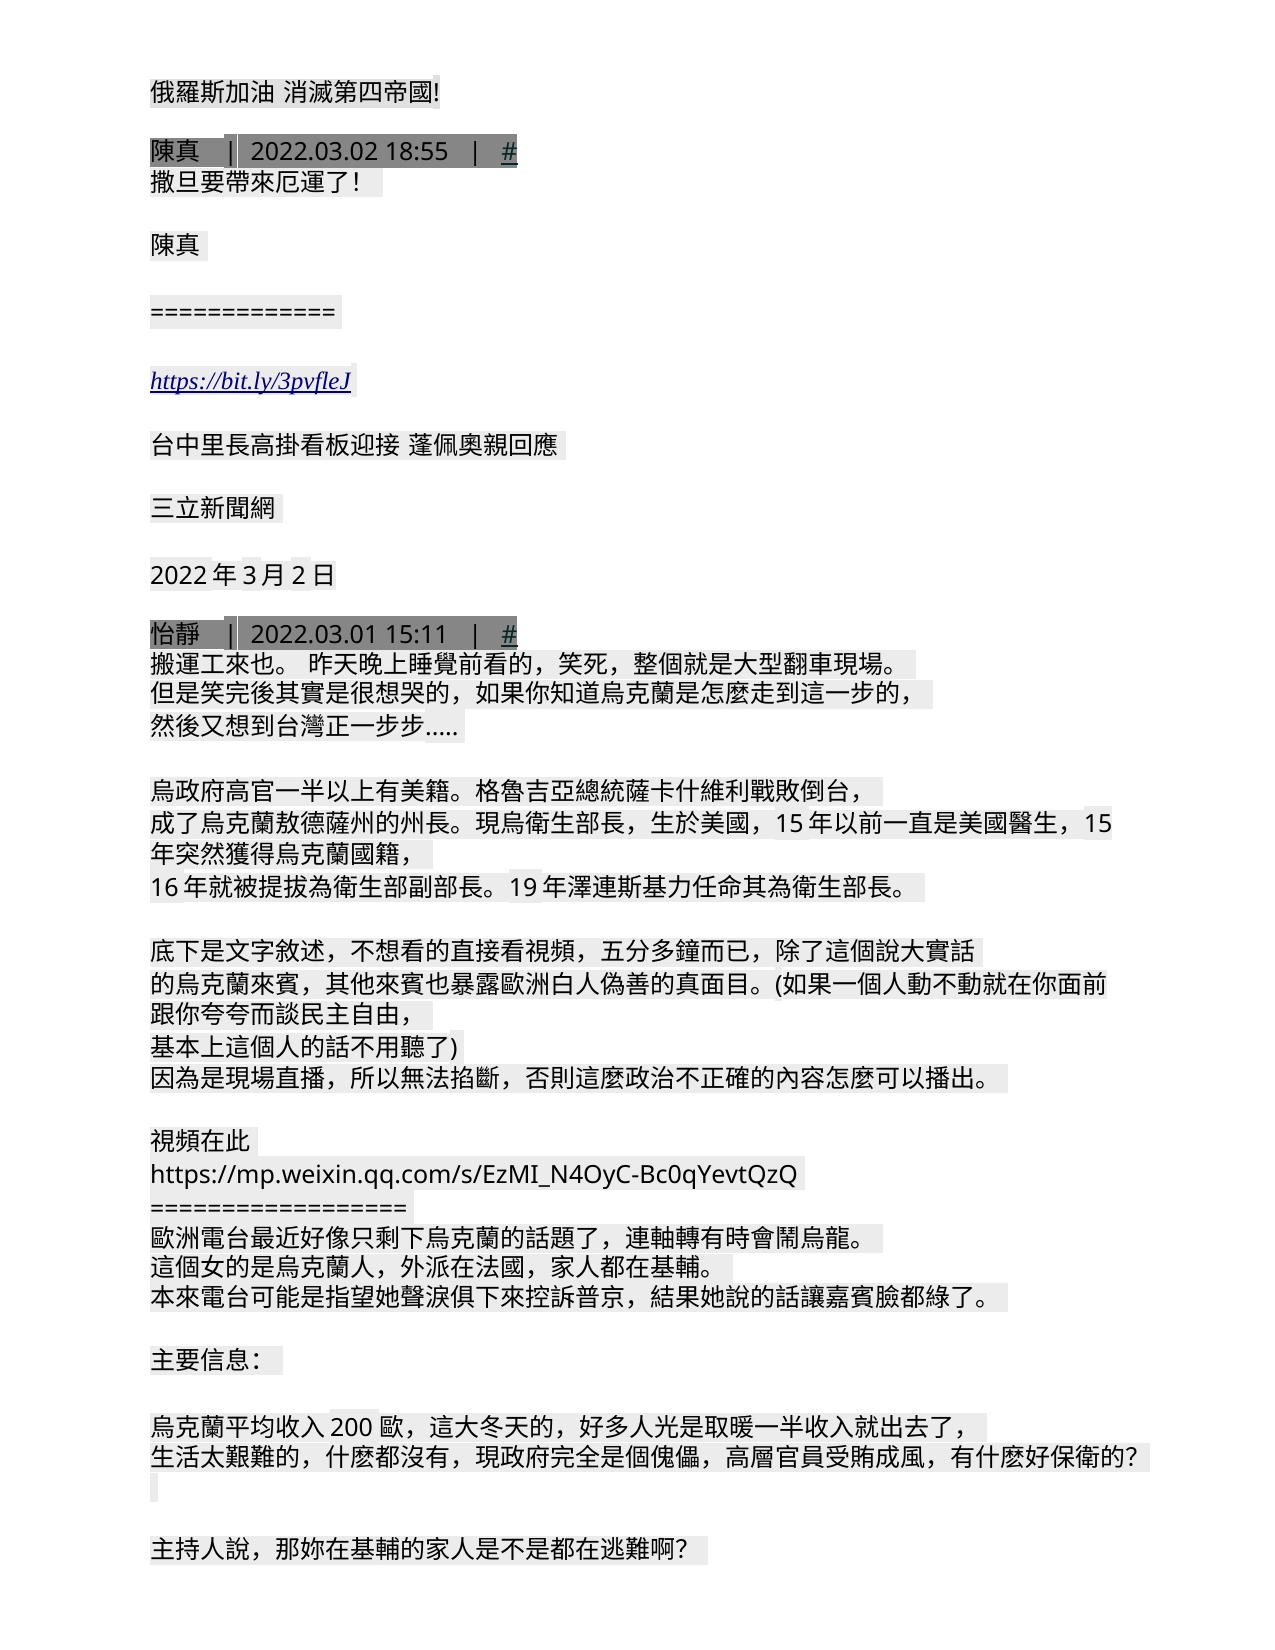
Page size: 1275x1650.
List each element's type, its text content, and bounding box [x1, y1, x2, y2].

text 怡靜 | 2022.03.01 15:11 | # [150, 616, 1125, 650]
text 搬運工來也。 昨天晚上睡覺前看的，笑死，整個就是大型翻車現場。 但是笑完後其實是很想哭的，如果你知道烏克蘭是怎麼走到這一步的， 然後又想到台灣正一步步..... 烏政府高官一半以上有美籍。格魯吉亞總統薩卡什維利戰敗倒台， 成了烏克蘭敖德薩州的州長。現烏衛生部長，生於美國，15年以前一直是美國醫生，15年突然獲得烏克蘭國籍， 16年就被提拔為衛生部副部長。19年澤連斯基力任命其為衛生部長。 底下是文字敘述，不想看的直接看視頻，五分多鐘而已，除了這個說大實話 的烏克蘭來賓，其他來賓也暴露歐洲白人偽善的真面目。(如果一個人動不動就在你面前跟你夸夸而談民主自由， 基本上這個人的話不用聽了) 因為是現場直播，所以無法掐斷，否則這麼政治不正確的內容怎麼可以播出。 視頻在此 https://mp.weixin.qq.com/s/EzMI_N4OyC-Bc0qYevtQzQ ================== 歐洲電台最近好像只剩下烏克蘭的話題了，連軸轉有時會鬧烏龍。 這個女的是烏克蘭人，外派在法國，家人都在基輔。 本來電台可能是指望她聲淚俱下來控訴普京，結果她說的話讓嘉賓臉都綠了。 主要信息： 烏克蘭平均收入200 歐，這大冬天的，好多人光是取暖一半收入就出去了， 生活太艱難的，什麽都沒有，現政府完全是個傀儡，高層官員受賄成風，有什麽好保衛的？ 主持人說，那妳在基輔的家人是不是都在逃難啊？ 她說，不是，我們家的都乖乖的坐家裏等著呢。他們這兩天不去上班了。等著呢。 主持人繼續問，啊？！難道妳是說有烏克蘭人在盼望普京的到來？？ 女的：當然有，妳以為呢？ 不是非黑即白的。 其它嘉賓坐不住了，開始七嘴八舌的打斷烏克蘭女的反動言論。 [150, 650, 1125, 1565]
text 俄羅斯加油 消滅第四帝國! [150, 75, 1125, 109]
text 陳真 | 2022.03.02 18:55 | # [150, 134, 1125, 168]
text 撒旦要帶來厄運了！ 陳真 ============= https://bit.ly/3pvfleJ 台中里長高掛看板迎接 蓬佩奧親回應 三立新聞網 2022年3月2日 [150, 168, 1125, 591]
